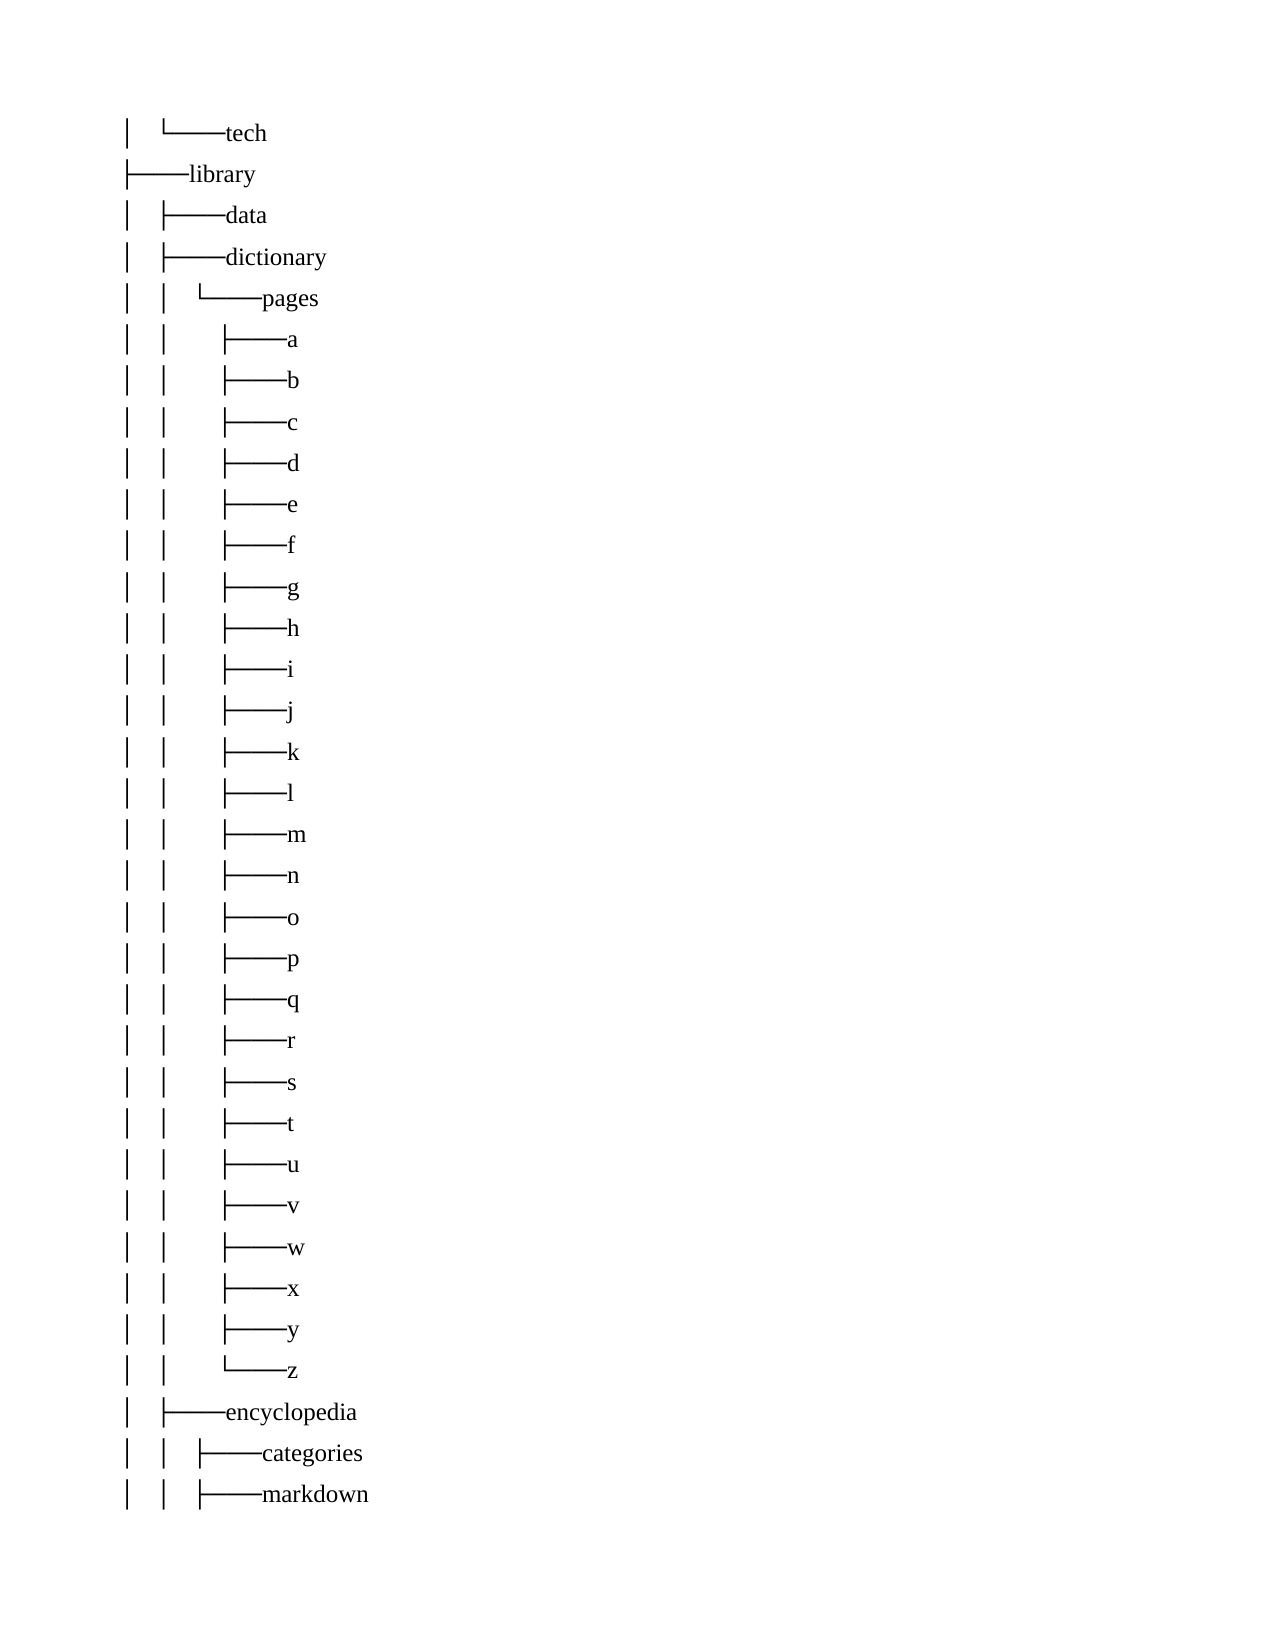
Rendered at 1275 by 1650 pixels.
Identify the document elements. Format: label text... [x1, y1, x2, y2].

text │ │ ├───x [118, 1273, 126, 1302]
text │ │ └───pages [164, 283, 1157, 312]
text │ │ ├───categories [164, 1438, 199, 1467]
text │ │ ├───l [226, 778, 1157, 807]
text │ │ ├───e [128, 489, 162, 518]
text │ │ ├───y [164, 1314, 224, 1343]
text │ │ ├───n [164, 861, 224, 889]
text │ │ ├───u [128, 1149, 162, 1178]
text │ │ ├───k [164, 737, 224, 766]
text │ │ ├───t [128, 1108, 162, 1137]
text │ │ ├───o [226, 902, 1157, 931]
text │ │ ├───k [118, 737, 126, 766]
text │ │ ├───markdown [128, 1479, 162, 1508]
text │ │ ├───j [164, 696, 224, 724]
text │ │ ├───f [226, 531, 1157, 559]
text │ │ ├───l [164, 778, 224, 807]
text │ │ ├───u [118, 1149, 126, 1178]
text │ │ ├───x [128, 1273, 162, 1302]
text │ │ ├───u [164, 1149, 224, 1178]
text │ │ ├───m [118, 819, 126, 848]
text │ │ ├───t [118, 1108, 126, 1137]
text │ │ ├───c [164, 407, 224, 436]
text │ │ ├───i [226, 654, 1157, 683]
text │ │ ├───categories [201, 1438, 1157, 1467]
text │ │ ├───b [164, 366, 224, 394]
text │ │ ├───q [164, 984, 224, 1013]
text │ │ ├───h [118, 613, 126, 642]
text │ │ ├───i [118, 654, 126, 683]
text │ │ ├───a [118, 324, 126, 353]
text │ │ └───pages [128, 283, 162, 312]
text │ │ ├───t [164, 1108, 224, 1137]
text │ │ ├───markdown [201, 1479, 1157, 1508]
text │ │ ├───r [164, 1026, 224, 1054]
text │ │ ├───j [226, 696, 1157, 724]
text │ │ ├───p [226, 943, 1157, 972]
text │ │ ├───k [226, 737, 1157, 766]
text │ ├───dictionary [164, 242, 1157, 271]
text │ │ ├───a [226, 324, 1157, 353]
text │ │ └───z [128, 1356, 162, 1384]
text │ │ ├───v [164, 1191, 224, 1219]
text │ │ ├───e [118, 489, 126, 518]
text │ │ └───z [118, 1356, 126, 1384]
text │ │ ├───s [226, 1067, 1157, 1096]
text │ │ ├───p [128, 943, 162, 972]
text │ │ ├───h [164, 613, 224, 642]
text │ │ ├───c [226, 407, 1157, 436]
text │ │ ├───c [128, 407, 162, 436]
text ├───library [118, 159, 126, 188]
text │ │ ├───c [118, 407, 126, 436]
text │ │ ├───w [164, 1232, 224, 1261]
text │ │ ├───w [226, 1232, 1157, 1261]
text │ │ ├───a [164, 324, 224, 353]
text │ │ ├───e [164, 489, 224, 518]
text │ │ ├───s [164, 1067, 224, 1096]
text │ │ ├───v [128, 1191, 162, 1219]
text │ │ ├───categories [128, 1438, 162, 1467]
text │ ├───data [164, 201, 1157, 229]
text │ │ ├───d [226, 448, 1157, 477]
text ├───library [128, 159, 1157, 188]
text │ │ ├───t [226, 1108, 1157, 1137]
text │ │ ├───p [118, 943, 126, 972]
text │ │ ├───markdown [164, 1479, 199, 1508]
text │ │ ├───s [118, 1067, 126, 1096]
text │ │ ├───g [118, 572, 126, 601]
text │ │ ├───j [128, 696, 162, 724]
text │ │ ├───f [118, 531, 126, 559]
text │ │ ├───b [118, 366, 126, 394]
text │ │ ├───m [128, 819, 162, 848]
text │ └───tech [128, 118, 1157, 147]
text │ │ ├───r [128, 1026, 162, 1054]
text │ │ ├───s [128, 1067, 162, 1096]
text │ │ ├───l [128, 778, 162, 807]
text │ │ ├───u [226, 1149, 1157, 1178]
text │ │ ├───v [226, 1191, 1157, 1219]
text │ ├───dictionary [128, 242, 162, 271]
text │ │ ├───l [118, 778, 126, 807]
text │ │ ├───q [128, 984, 162, 1013]
text │ │ ├───e [226, 489, 1157, 518]
text │ │ ├───q [118, 984, 126, 1013]
text │ ├───data [128, 201, 162, 229]
text │ │ └───z [164, 1356, 1157, 1384]
text │ │ ├───d [118, 448, 126, 477]
text │ └───tech [118, 118, 126, 147]
text │ │ ├───h [226, 613, 1157, 642]
text │ │ ├───r [118, 1026, 126, 1054]
text │ │ ├───n [118, 861, 126, 889]
text │ │ ├───o [118, 902, 126, 931]
text │ │ ├───n [128, 861, 162, 889]
text │ │ ├───d [164, 448, 224, 477]
text │ │ ├───j [118, 696, 126, 724]
text │ │ ├───p [164, 943, 224, 972]
text │ │ ├───v [118, 1191, 126, 1219]
text │ │ ├───k [128, 737, 162, 766]
text │ │ ├───o [164, 902, 224, 931]
text │ │ ├───f [164, 531, 224, 559]
text │ │ ├───i [164, 654, 224, 683]
text │ │ ├───q [226, 984, 1157, 1013]
text │ │ ├───b [226, 366, 1157, 394]
text │ │ ├───y [128, 1314, 162, 1343]
text │ ├───encyclopedia [164, 1397, 1157, 1426]
text │ ├───encyclopedia [128, 1397, 162, 1426]
text │ │ ├───h [128, 613, 162, 642]
text │ │ ├───n [226, 861, 1157, 889]
text │ │ ├───g [128, 572, 162, 601]
text │ │ ├───y [118, 1314, 126, 1343]
text │ │ ├───f [128, 531, 162, 559]
text │ │ ├───a [128, 324, 162, 353]
text │ │ ├───o [128, 902, 162, 931]
text │ │ ├───m [226, 819, 1157, 848]
text │ │ ├───x [226, 1273, 1157, 1302]
text │ │ ├───x [164, 1273, 224, 1302]
text │ │ ├───r [226, 1026, 1157, 1054]
text │ │ ├───b [128, 366, 162, 394]
text │ │ ├───w [118, 1232, 126, 1261]
text │ │ ├───i [128, 654, 162, 683]
text │ │ ├───g [164, 572, 224, 601]
text │ │ ├───m [164, 819, 224, 848]
text │ │ ├───g [226, 572, 1157, 601]
text │ │ ├───w [128, 1232, 162, 1261]
text │ │ ├───d [128, 448, 162, 477]
text │ ├───data [118, 201, 126, 229]
text │ │ ├───y [226, 1314, 1157, 1343]
